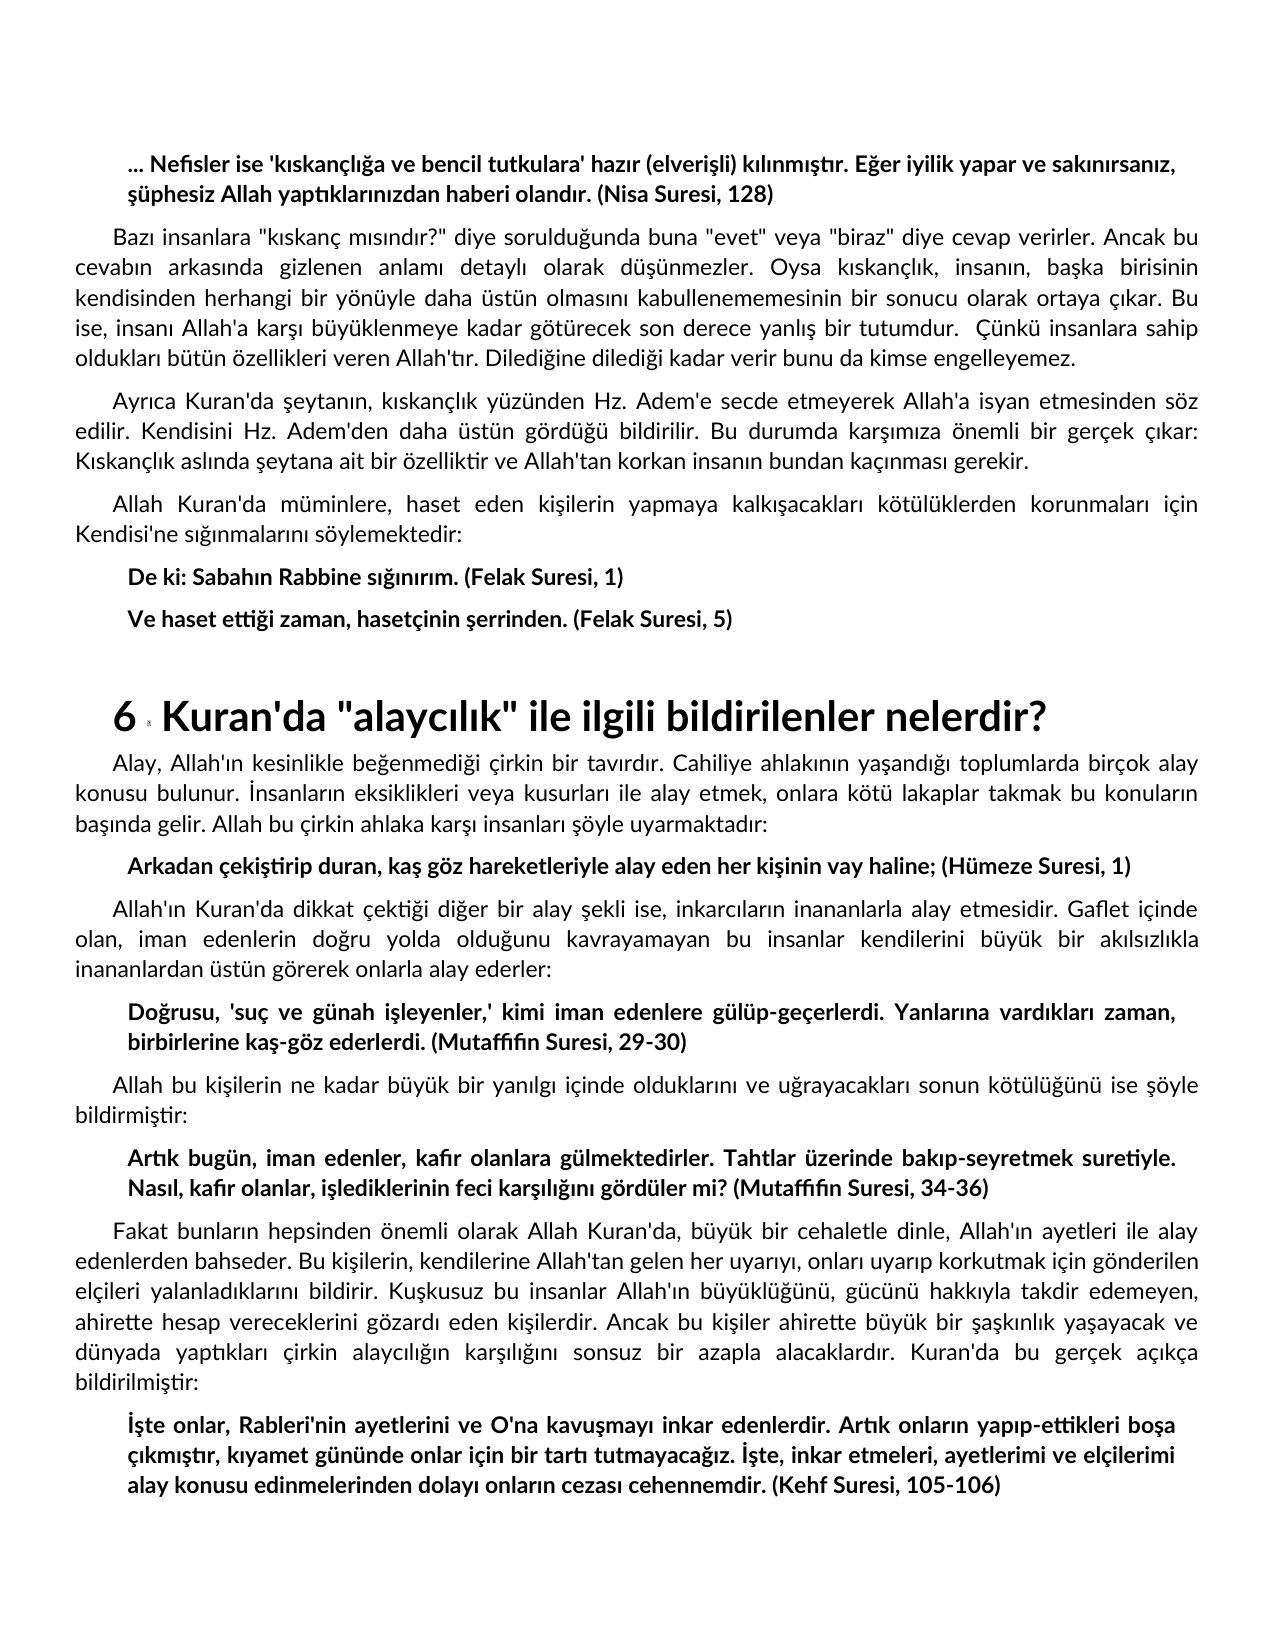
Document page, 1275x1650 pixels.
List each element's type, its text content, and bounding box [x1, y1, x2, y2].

text Ayrıca Kuran'da şeytanın, kıskançlık yüzünden Hz. Adem'e secde etmeyerek Allah'a isyan etmesinden söz edilir. Kendisini Hz. Adem'den daha üstün gördüğü bildirilir. Bu durumda karşımıza önemli bir gerçek çıkar: Kıskançlık aslında şeytana ait bir özelliktir ve Allah'tan korkan insanın bundan kaçınması gerekir. [75, 386, 1200, 474]
text ... Nefisler ise 'kıskançlığa ve bencil tutkulara' hazır (elverişli) kılınmıştır. Eğer iyilik yapar ve sakınırsanız, şüphesiz Allah yaptıklarınızdan haberi olandır. (Nisa Suresi, 128) [127, 150, 1177, 208]
text Arkadan çekiştirip duran, kaş göz hareketleriyle alay eden her kişinin vay haline; (Hümeze Suresi, 1) [127, 852, 1177, 879]
text Doğrusu, 'suç ve günah işleyenler,' kimi iman edenlere gülüp-geçerlerdi. Yanlarına vardıkları zaman, birbirlerine kaş-göz ederlerdi. (Mutaffifin Suresi, 29-30) [127, 998, 1177, 1056]
text Alay, Allah'ın kesinlikle beğenmediği çirkin bir tavırdır. Cahiliye ahlakının yaşandığı toplumlarda birçok alay konusu bulunur. İnsanların eksiklikleri veya kusurları ile alay etmek, onlara kötü lakaplar takmak bu konuların başında gelir. Allah bu çirkin ahlaka karşı insanları şöyle uyarmaktadır: [75, 749, 1200, 837]
subtitle 6  Kuran'da "alaycılık" ile ilgili bildirilenler nelerdir? [112, 691, 1200, 741]
text Allah'ın Kuran'da dikkat çektiği diğer bir alay şekli ise, inkarcıların inananlarla alay etmesidir. Gaflet içinde olan, iman edenlerin doğru yolda olduğunu kavrayamayan bu insanlar kendilerini büyük bir akılsızlıkla inananlardan üstün görerek onlarla alay ederler: [75, 895, 1200, 983]
text İşte onlar, Rableri'nin ayetlerini ve O'na kavuşmayı inkar edenlerdir. Artık onların yapıp-ettikleri boşa çıkmıştır, kıyamet gününde onlar için bir tartı tutmayacağız. İşte, inkar etmeleri, ayetlerimi ve elçilerimi alay konusu edinmelerinden dolayı onların cezası cehennemdir. (Kehf Suresi, 105-106) [127, 1410, 1177, 1498]
text Fakat bunların hepsinden önemli olarak Allah Kuran'da, büyük bir cehaletle dinle, Allah'ın ayetleri ile alay edenlerden bahseder. Bu kişilerin, kendilerine Allah'tan gelen her uyarıyı, onları uyarıp korkutmak için gönderilen elçileri yalanladıklarını bildirir. Kuşkusuz bu insanlar Allah'ın büyüklüğünü, gücünü hakkıyla takdir edemeyen, ahirette hesap vereceklerini gözardı eden kişilerdir. Ancak bu kişiler ahirette büyük bir şaşkınlık yaşayacak ve dünyada yaptıkları çirkin alaycılığın karşılığını sonsuz bir azapla alacaklardır. Kuran'da bu gerçek açıkça bildirilmiştir: [75, 1217, 1200, 1395]
text Allah bu kişilerin ne kadar büyük bir yanılgı içinde olduklarını ve uğrayacakları sonun kötülüğünü ise şöyle bildirmiştir: [75, 1071, 1200, 1128]
text Allah Kuran'da müminlere, haset eden kişilerin yapmaya kalkışacakları kötülüklerden korunmaları için Kendisi'ne sığınmalarını söylemektedir: [75, 489, 1200, 547]
text Artık bugün, iman edenler, kafir olanlara gülmektedirler. Tahtlar üzerinde bakıp-seyretmek suretiyle. Nasıl, kafir olanlar, işlediklerinin feci karşılığını gördüler mi? (Mutaffifin Suresi, 34-36) [127, 1144, 1177, 1201]
text De ki: Sabahın Rabbine sığınırım. (Felak Suresi, 1) [127, 562, 1177, 590]
text Ve haset ettiği zaman, hasetçinin şerrinden. (Felak Suresi, 5) [127, 605, 1177, 633]
text Bazı insanlara "kıskanç mısındır?" diye sorulduğunda buna "evet" veya "biraz" diye cevap verirler. Ancak bu cevabın arkasında gizlenen anlamı detaylı olarak düşünmezler. Oysa kıskançlık, insanın, başka birisinin kendisinden herhangi bir yönüyle daha üstün olmasını kabullenememesinin bir sonucu olarak ortaya çıkar. Bu ise, insanı Allah'a karşı büyüklenmeye kadar götürecek son derece yanlış bir tutumdur. Çünkü insanlara sahip oldukları bütün özellikleri veren Allah'tır. Dilediğine dilediği kadar verir bunu da kimse engelleyemez. [75, 223, 1200, 371]
